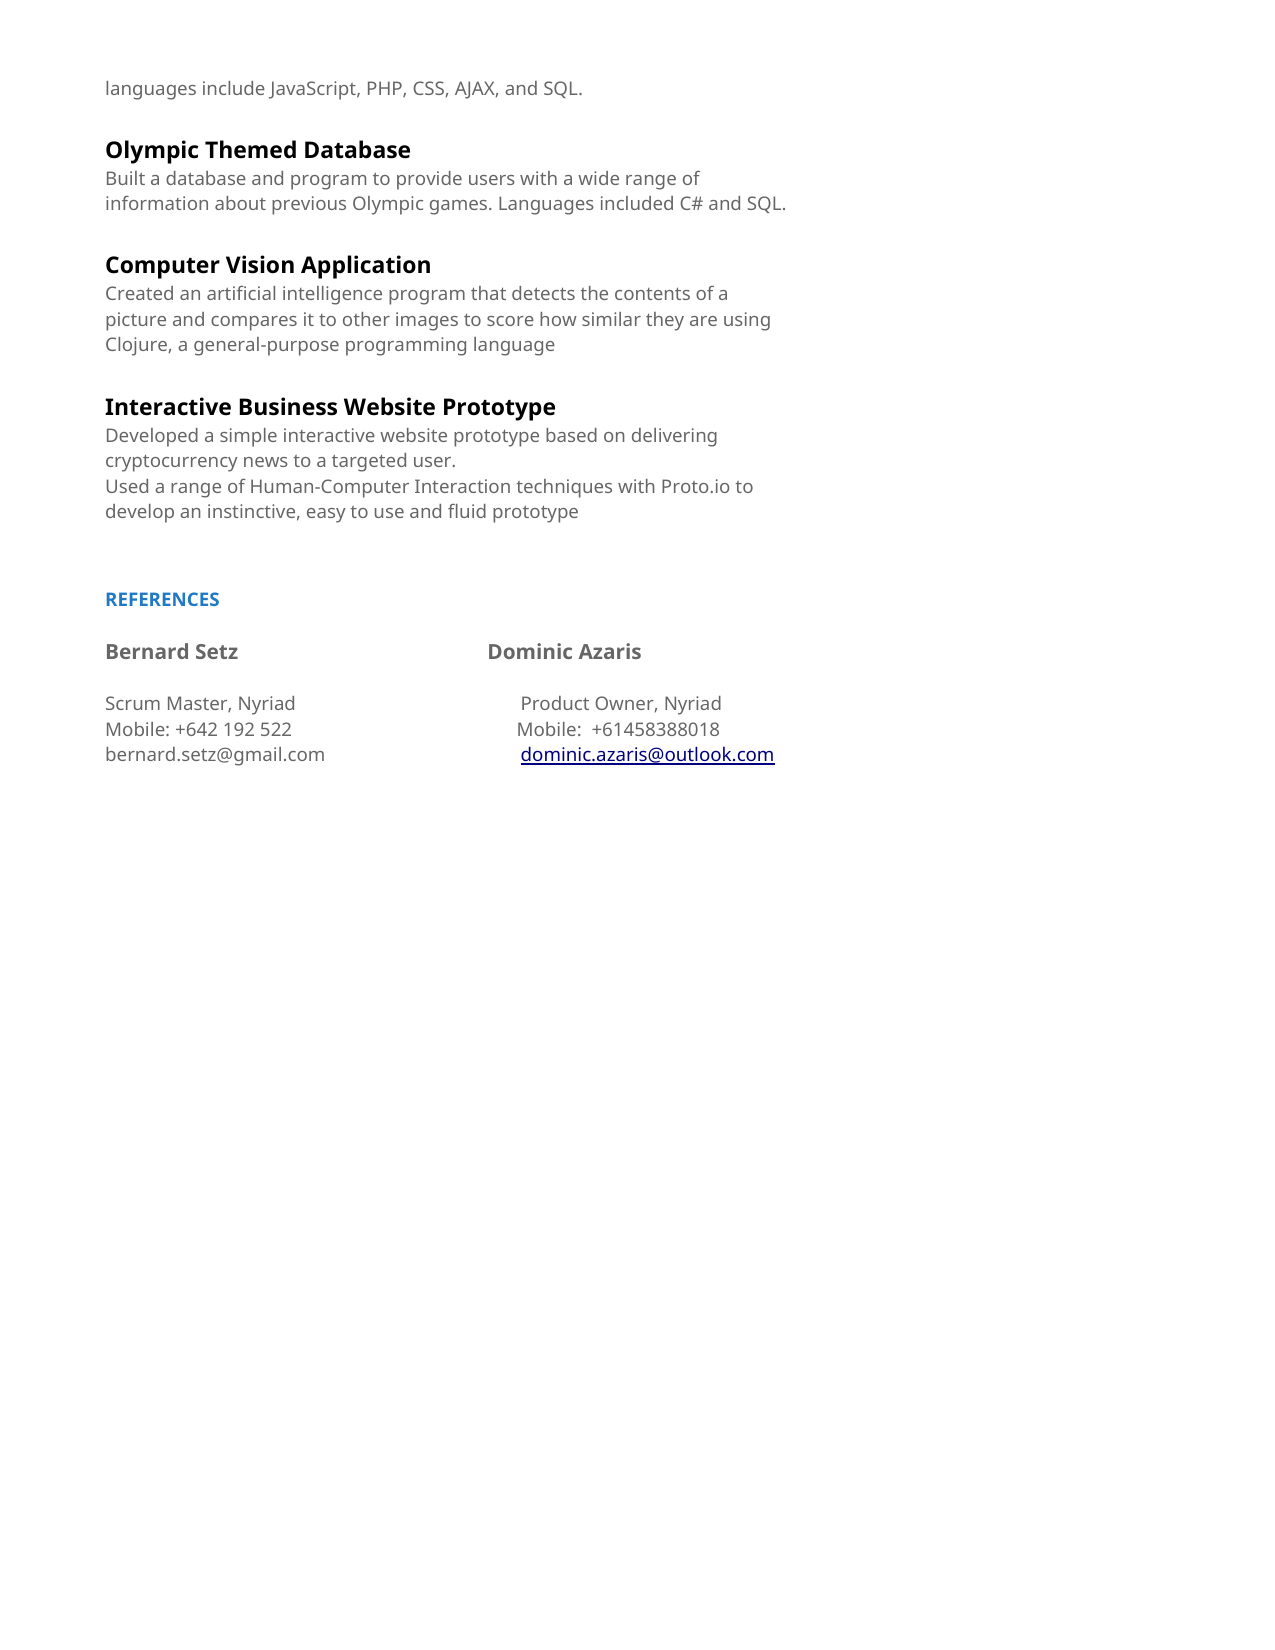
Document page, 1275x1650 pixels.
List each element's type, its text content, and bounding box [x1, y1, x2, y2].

table_cell [837, 60, 1181, 836]
table_cell languages include JavaScript, PHP, CSS, AJAX, and SQL. Olympic Themed Database Built a database and program to provide users with a wide range of information about previous Olympic games. Languages included C# and SQL. Computer Vision Application Created an artificial intelligence program that detects the contents of a picture and compares it to other images to score how similar they are using Clojure, a general-purpose programming language Interactive Business Website Prototype Developed a simple interactive website prototype based on delivering cryptocurrency news to a targeted user. Used a range of Human-Computer Interaction techniques with Proto.io to develop an instinctive, easy to use and fluid prototype REFERENCES Bernard Setz Dominic Azaris Scrum Master, Nyriad Product Owner, Nyriad Mobile: +642 192 522 Mobile: +61458388018 bernard.setz@gmail.com dominic.azaris@outlook.com [90, 60, 837, 836]
